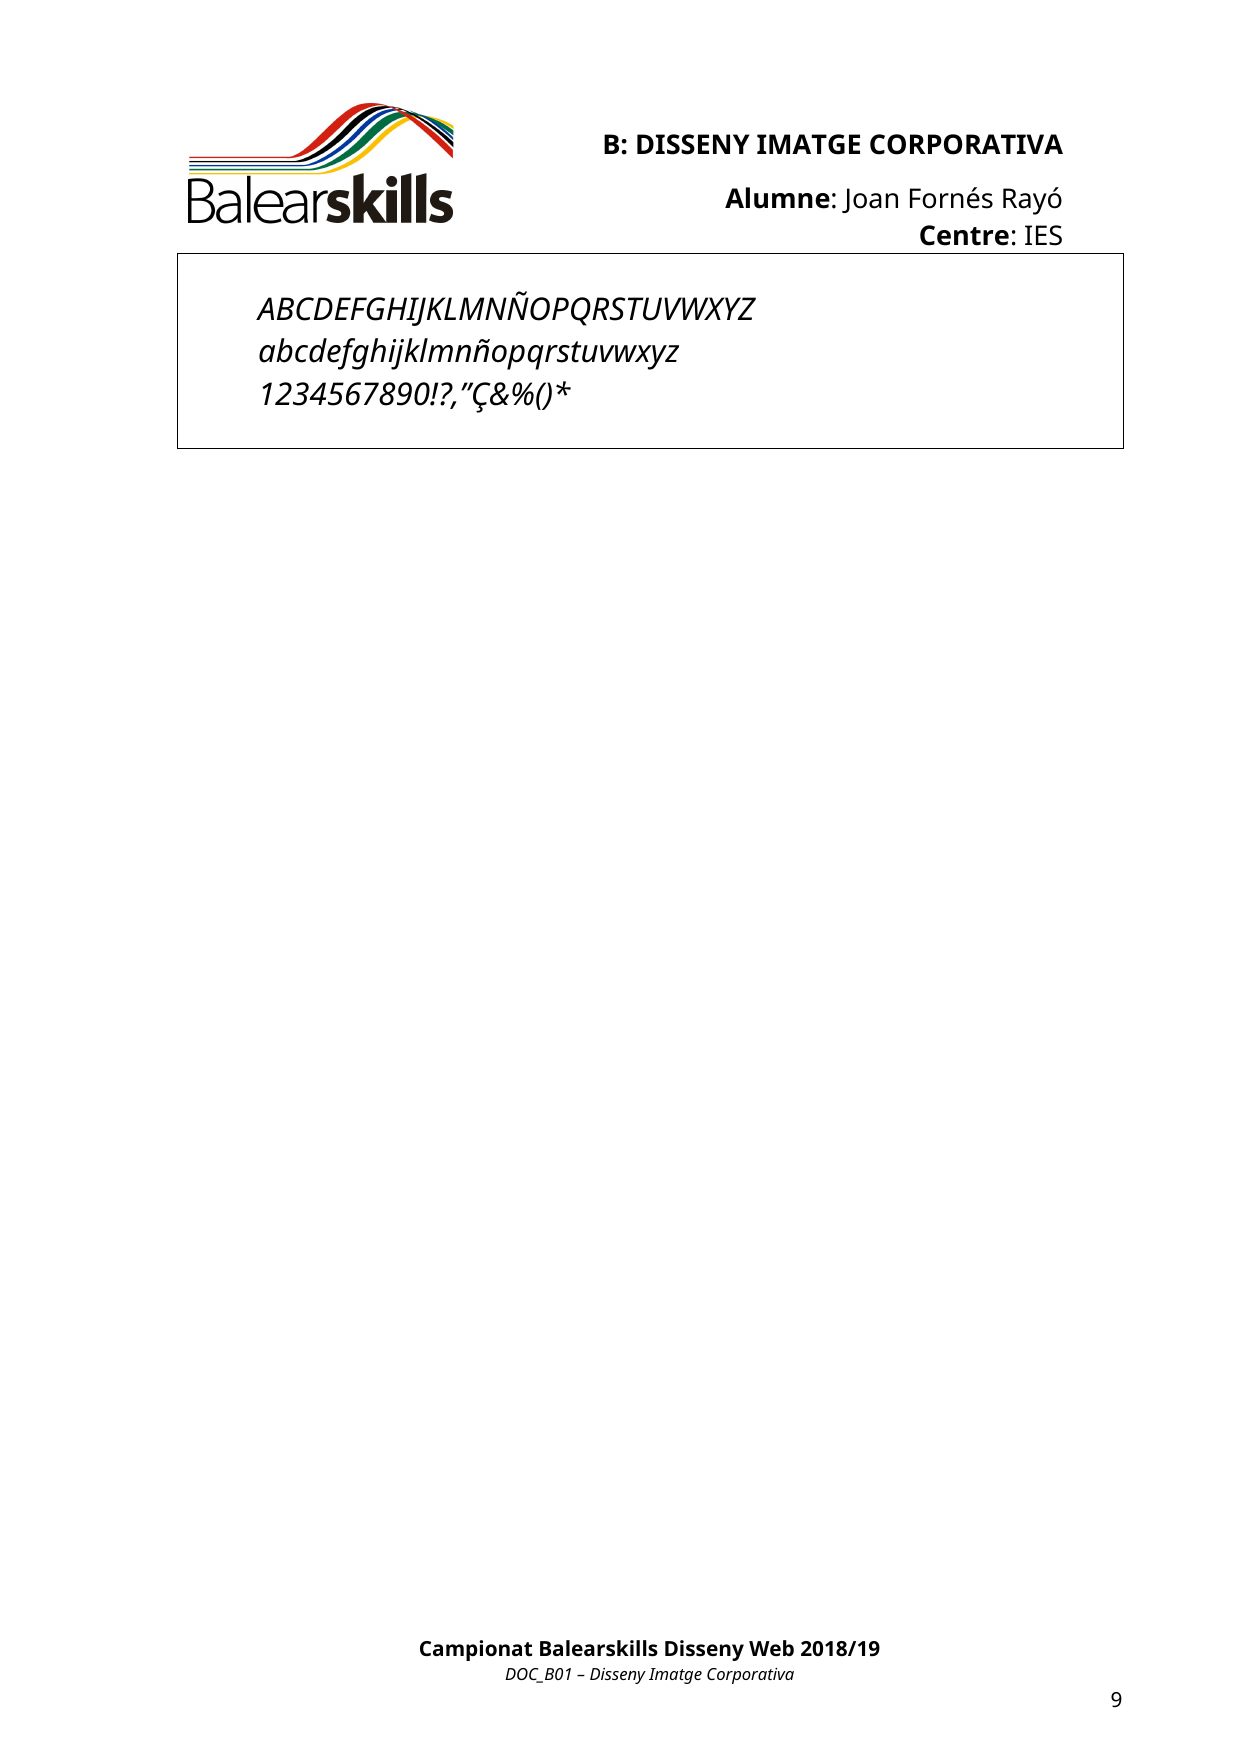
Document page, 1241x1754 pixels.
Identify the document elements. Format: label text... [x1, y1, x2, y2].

picture [177, 89, 465, 230]
table_cell ABCDEFGHIJKLMNÑOPQRSTUVWXYZ abcdefghijklmnñopqrstuvwxyz 1234567890!?,”Ç&%()* [178, 254, 1123, 448]
